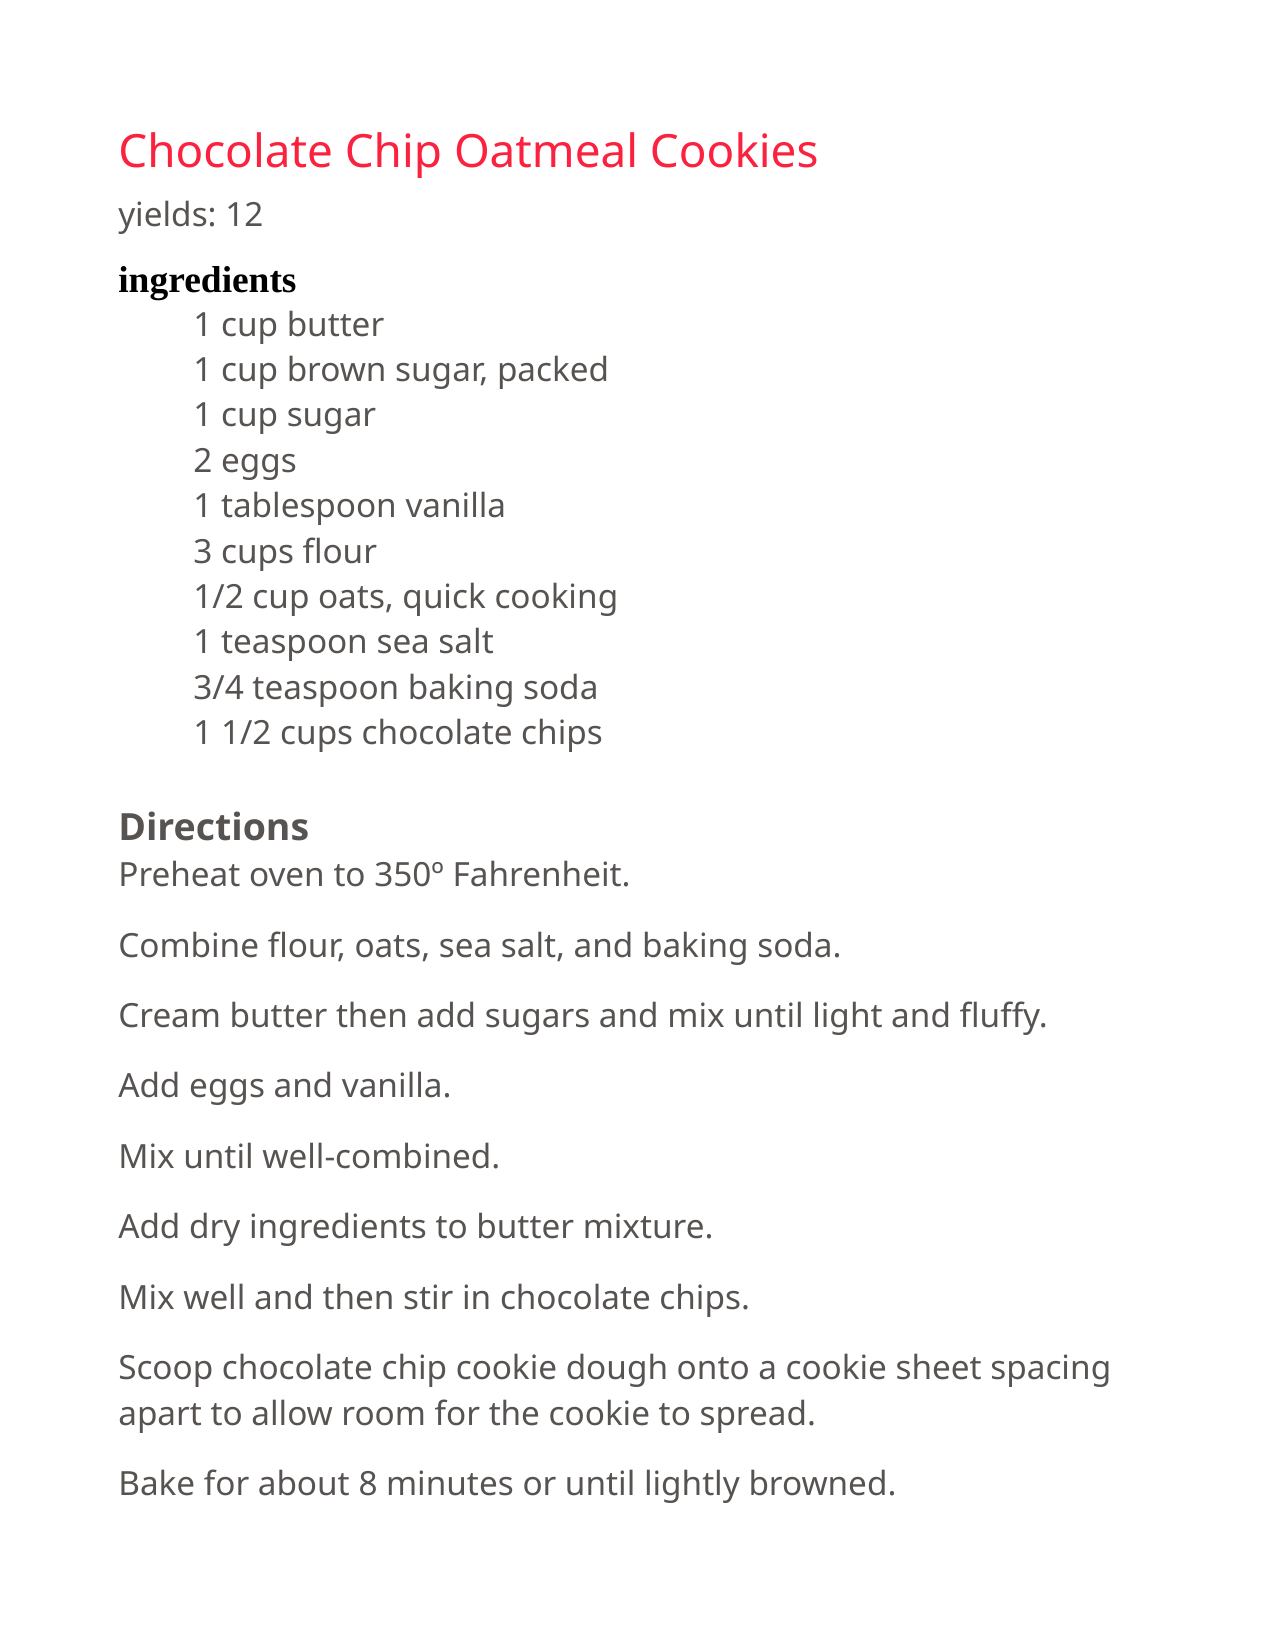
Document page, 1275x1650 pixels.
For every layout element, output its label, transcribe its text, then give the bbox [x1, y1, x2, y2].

text 1 tablespoon vanilla [118, 482, 1157, 527]
text Mix well and then stir in chocolate chips. [118, 1273, 1157, 1319]
text 3 cups flour [118, 527, 1157, 573]
text 2 eggs [118, 437, 1157, 482]
text Bake for about 8 minutes or until lightly browned. [118, 1460, 1157, 1505]
text Combine flour, oats, sea salt, and baking soda. [118, 921, 1157, 967]
text Preheat oven to 350º Fahrenheit. [118, 851, 1157, 896]
text Mix until well-combined. [118, 1133, 1157, 1178]
text 3/4 teaspoon baking soda [118, 664, 1157, 709]
text yields: 12 [118, 191, 1157, 236]
text 1 cup butter [118, 300, 1157, 346]
text Add eggs and vanilla. [118, 1062, 1157, 1108]
text 1 1/2 cups chocolate chips [118, 709, 1157, 754]
text Add dry ingredients to butter mixture. [118, 1203, 1157, 1248]
text Chocolate Chip Oatmeal Cookies [118, 118, 1157, 181]
text Directions [118, 800, 1157, 851]
text ingredients [118, 257, 1157, 300]
text 1 cup brown sugar, packed [118, 346, 1157, 391]
text 1 cup sugar [118, 391, 1157, 437]
text 1 teaspoon sea salt [118, 618, 1157, 664]
text 1/2 cup oats, quick cooking [118, 573, 1157, 618]
text Cream butter then add sugars and mix until light and fluffy. [118, 992, 1157, 1037]
text Scoop chocolate chip cookie dough onto a cookie sheet spacing apart to allow room for the cookie to spread. [118, 1344, 1157, 1435]
